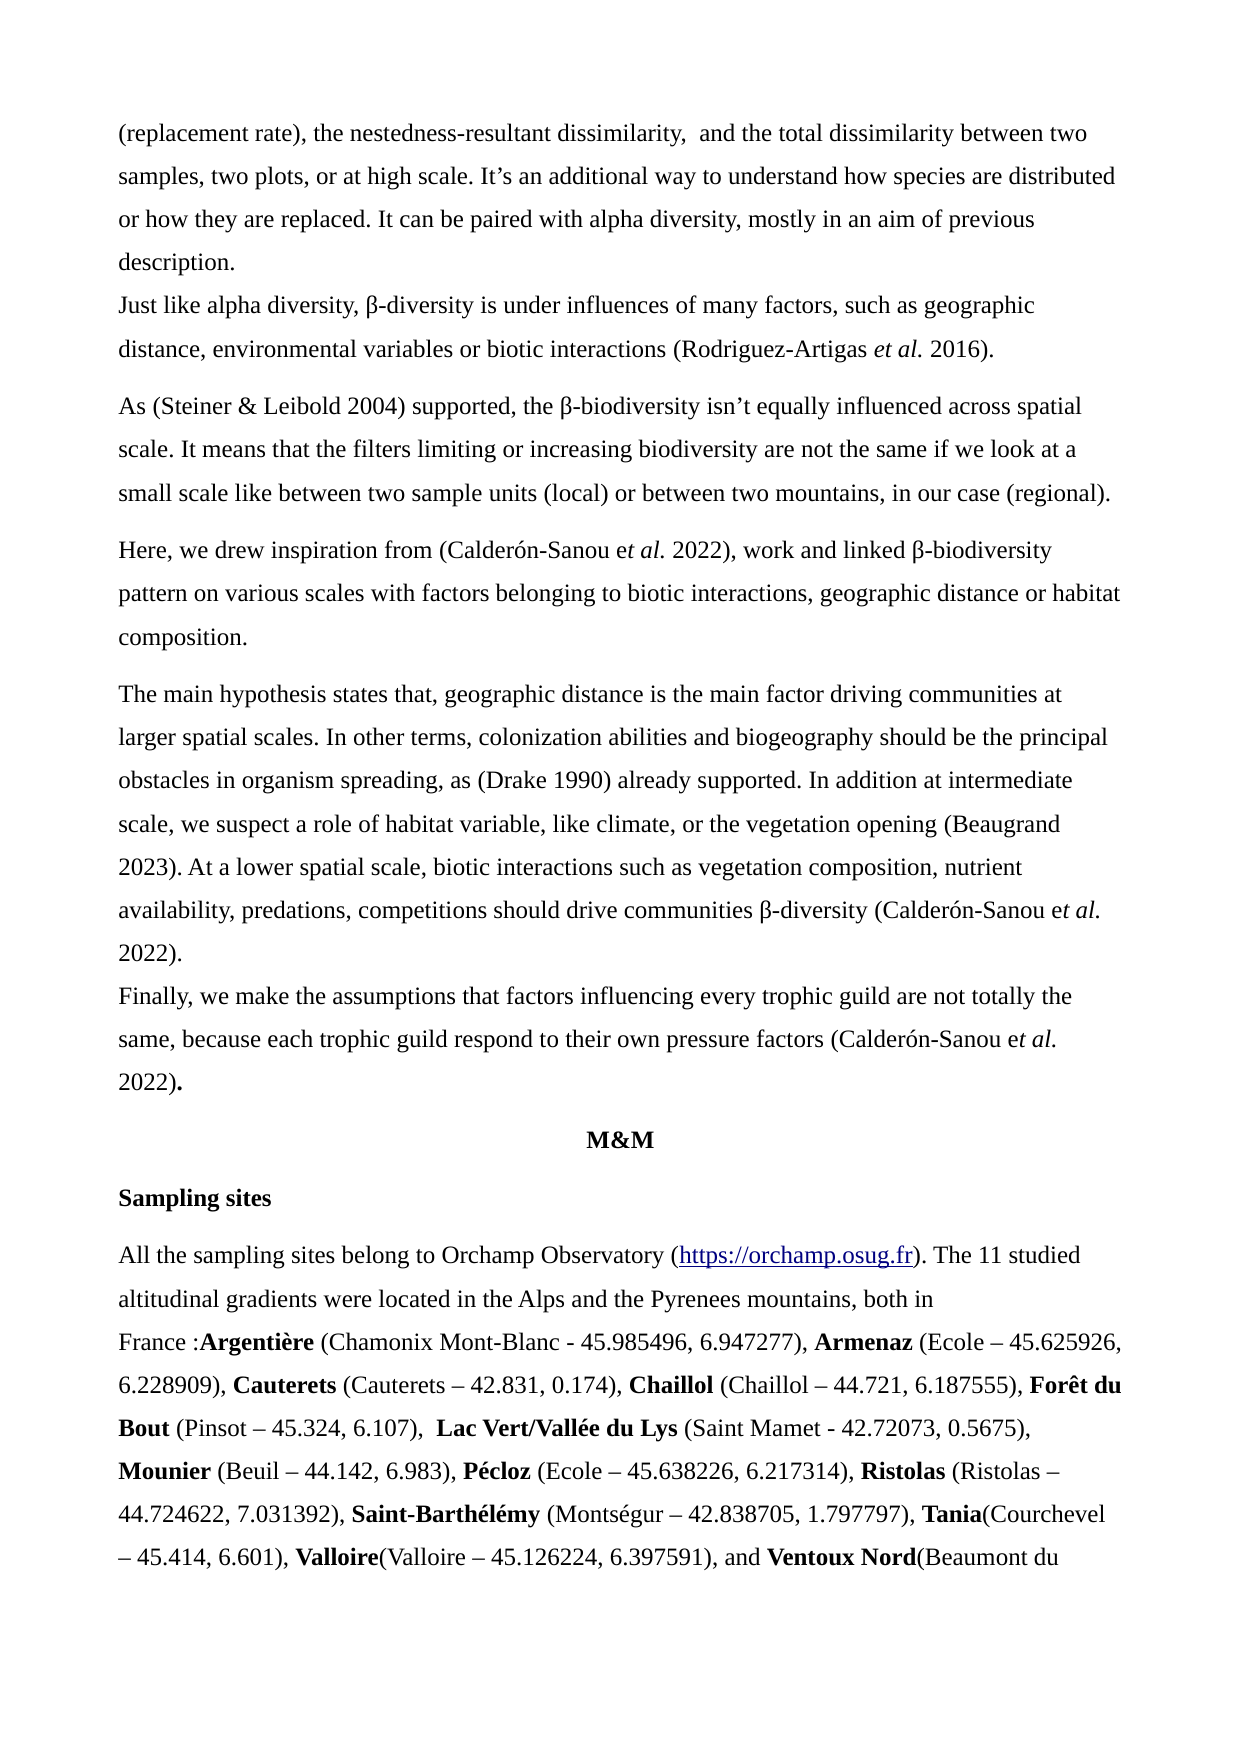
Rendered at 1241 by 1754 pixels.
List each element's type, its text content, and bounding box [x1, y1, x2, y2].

text As (Steiner & Leibold 2004) supported, the β-biodiversity isn’t equally influenced across spatial scale. It means that the filters limiting or increasing biodiversity are not the same if we look at a small scale like between two sample units (local) or between two mountains, in our case (regional). [118, 391, 1122, 506]
text Here, we drew inspiration from (Calderón-Sanou et al. 2022), work and linked β-biodiversity pattern on various scales with factors belonging to biotic interactions, geographic distance or habitat composition. [118, 535, 1122, 650]
text All the sampling sites belong to Orchamp Observatory (https://orchamp.osug.fr). The 11 studied altitudinal gradients were located in the Alps and the Pyrenees mountains, both in France :Argentière (Chamonix Mont-Blanc - 45.985496, 6.947277), Armenaz (Ecole – 45.625926, 6.228909), Cauterets (Cauterets – 42.831, 0.174), Chaillol (Chaillol – 44.721, 6.187555), Forêt du Bout (Pinsot – 45.324, 6.107), Lac Vert/Vallée du Lys (Saint Mamet - 42.72073, 0.5675), Mounier (Beuil – 44.142, 6.983), Pécloz (Ecole – 45.638226, 6.217314), Ristolas (Ristolas – 44.724622, 7.031392), Saint-Barthélémy (Montségur – 42.838705, 1.797797), Tania(Courchevel – 45.414, 6.601), Valloire(Valloire – 45.126224, 6.397591), and Ventoux Nord(Beaumont du [118, 1241, 1122, 1571]
text The main hypothesis states that, geographic distance is the main factor driving communities at larger spatial scales. In other terms, colonization abilities and biogeography should be the principal obstacles in organism spreading, as (Drake 1990) already supported. In addition at intermediate scale, we suspect a role of habitat variable, like climate, or the vegetation opening (Beaugrand 2023). At a lower spatial scale, biotic interactions such as vegetation composition, nutrient availability, predations, competitions should drive communities β-diversity (Calderón-Sanou et al. 2022). Finally, we make the assumptions that factors influencing every trophic guild are not totally the same, because each trophic guild respond to their own pressure factors (Calderón-Sanou et al. 2022). [118, 679, 1122, 1096]
text (replacement rate), the nestedness-resultant dissimilarity, and the total dissimilarity between two samples, two plots, or at high scale. It’s an additional way to understand how species are distributed or how they are replaced. It can be paired with alpha diversity, mostly in an aim of previous description. Just like alpha diversity, β-diversity is under influences of many factors, such as geographic distance, environmental variables or biotic interactions (Rodriguez-Artigas et al. 2016). [118, 118, 1122, 362]
text M&M [118, 1125, 1122, 1154]
text Sampling sites [118, 1183, 1122, 1212]
